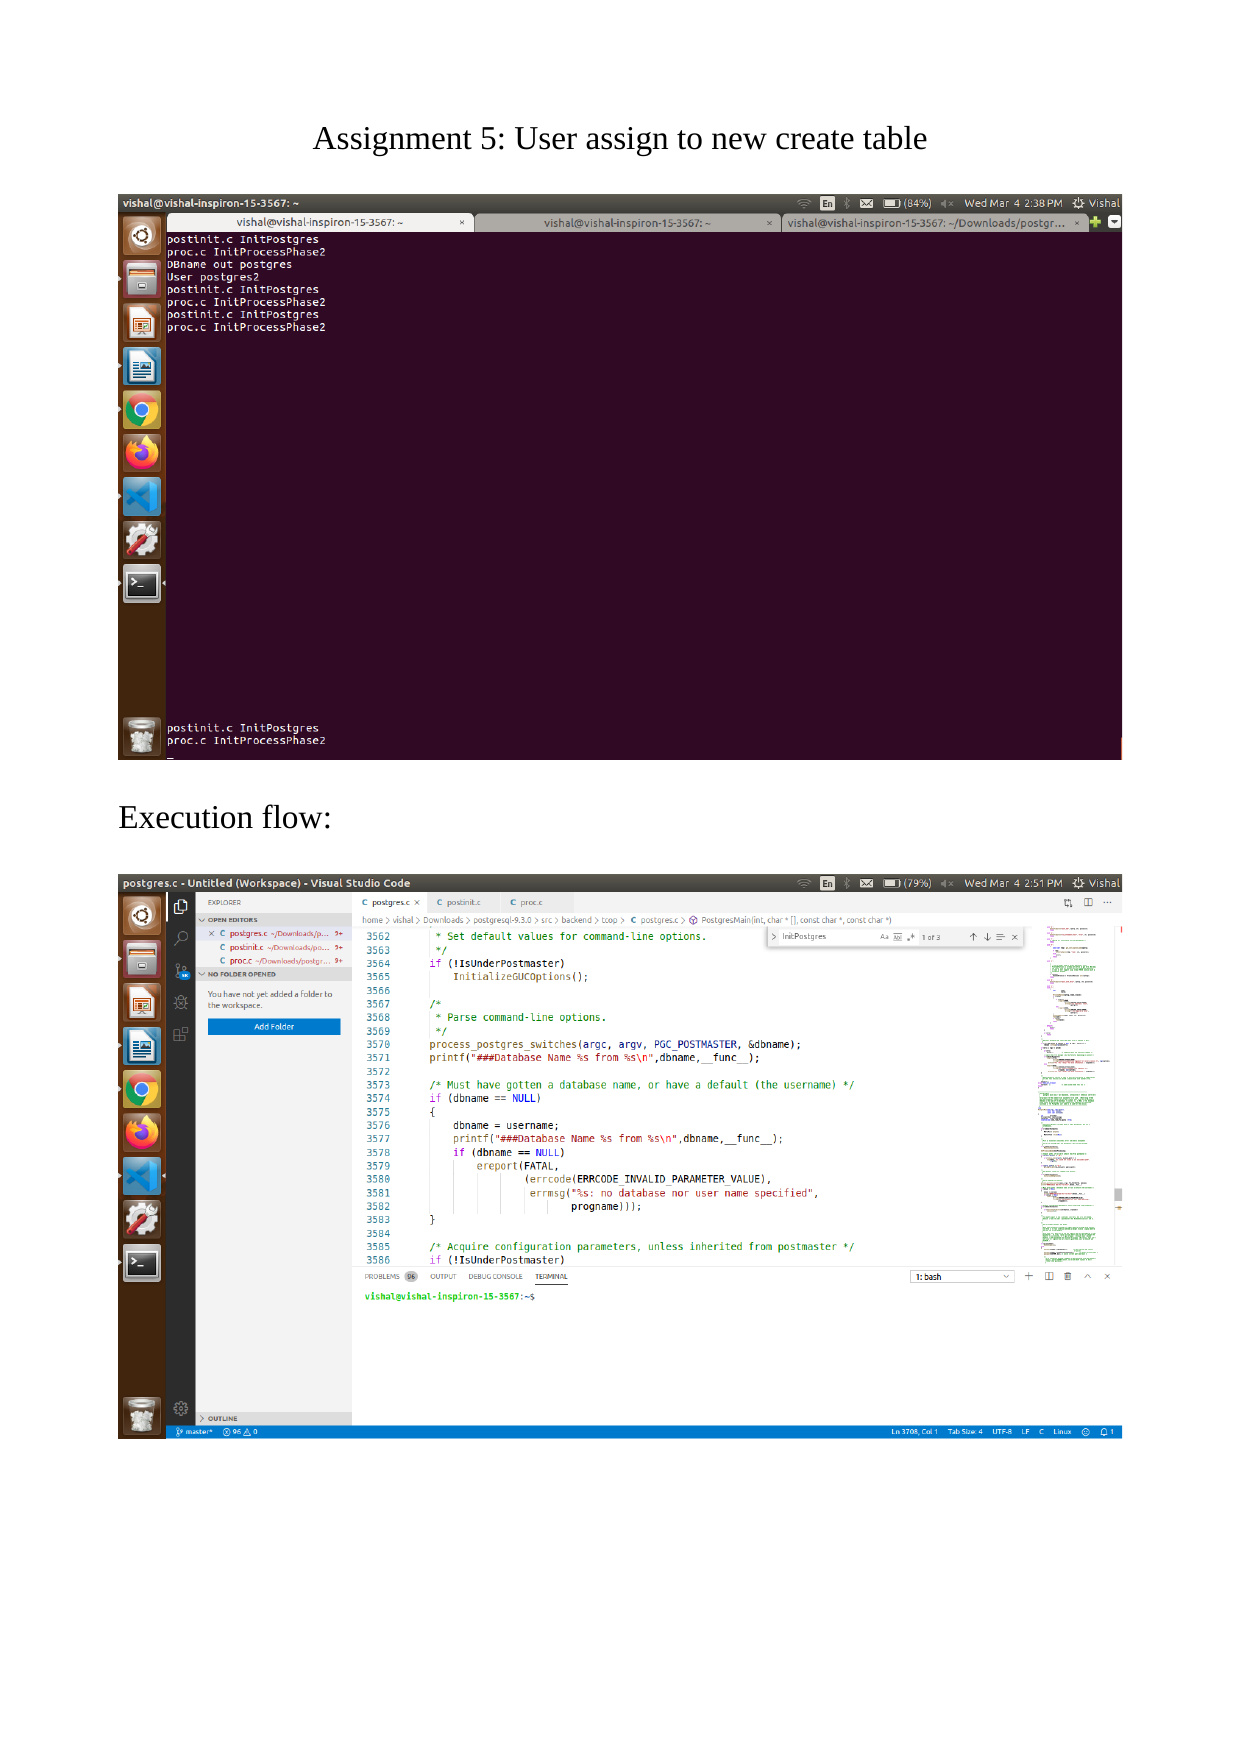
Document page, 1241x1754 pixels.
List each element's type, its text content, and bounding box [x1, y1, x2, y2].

text Execution flow: [118, 797, 1122, 836]
picture [118, 874, 1123, 1439]
picture [118, 194, 1123, 760]
text Assignment 5: User assign to new create table [118, 118, 1122, 156]
